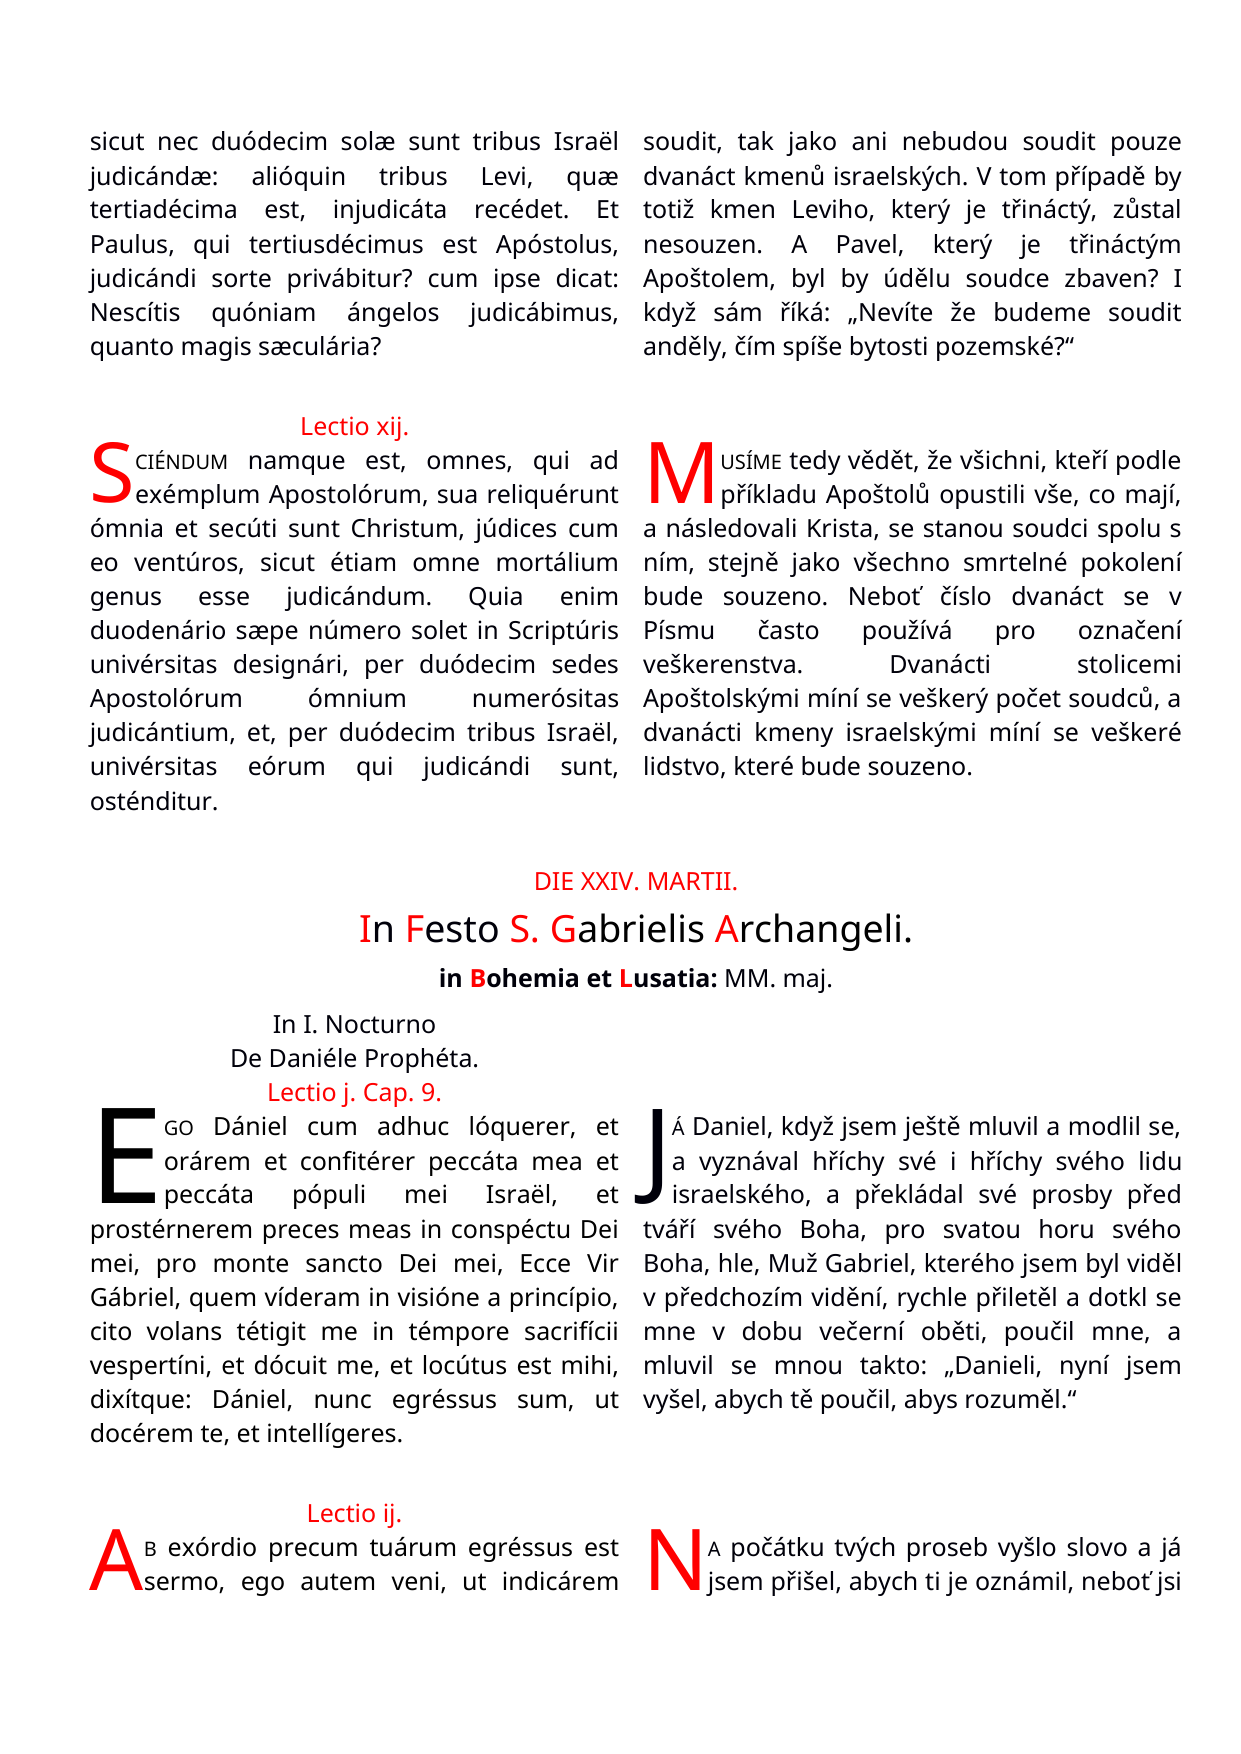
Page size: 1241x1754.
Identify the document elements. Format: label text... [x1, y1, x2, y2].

table_cell sicut nec duódecim solæ sunt tribus Israël judicándæ: alióquin tribus Levi, quæ tertiadécima est, injudicáta recédet. Et Paulus, qui tertiusdécimus est Apóstolus, judicándi sorte privábitur? cum ipse dicat: Nescítis quóniam ángelos judicábimus, quanto magis sæculária? [78, 118, 631, 402]
table_cell Musíme tedy vědět, že všichni, kteří podle příkladu Apoštolů opustili vše, co mají, a následovali Krista, se stanou soudci spolu s ním, stejně jako všechno smrtelné pokolení bude souzeno. Neboť číslo dvanáct se v Písmu často používá pro označení veškerenstva. Dvanácti stolicemi Apoštolskými míní se veškerý počet soudců, a dvanácti kmeny israelskými míní se veškeré lidstvo, které bude souzeno. [631, 403, 1194, 857]
table_cell Na počátku tvých proseb vyšlo slovo a já jsem přišel, abych ti je oznámil, neboť jsi [631, 1490, 1194, 1604]
table_cell soudit, tak jako ani nebudou soudit pouze dvanáct kmenů israelských. V tom případě by totiž kmen Leviho, který je třináctý, zůstal nesouzen. A Pavel, který je třináctým Apoštolem, byl by údělu soudce zbaven? I když sám říká: „Nevíte že budeme soudit anděly, čím spíše bytosti pozemské?“ [631, 118, 1194, 402]
table_cell Lectio ij. Ab exórdio precum tuárum egréssus est sermo, ego autem veni, ut indicárem [78, 1490, 631, 1604]
table_cell Lectio xij. Sciéndum namque est, omnes, qui ad exémplum Apostolórum, sua reliquérunt ómnia et secúti sunt Christum, júdices cum eo ventúros, sicut étiam omne mortálium genus esse judicándum. Quia enim duodenário sæpe número solet in Scriptúris univérsitas designári, per duódecim sedes Apostolórum ómnium numerósitas judicántium, et, per duódecim tribus Israël, univérsitas eórum qui judicándi sunt, osténditur. [78, 403, 631, 857]
table_cell In I. Nocturno De Daniéle Prophéta. Lectio j. Cap. 9. Ego Dániel cum adhuc lóquerer, et orárem et confitérer peccáta mea et peccáta pópuli mei Israël, et prostérnerem preces meas in conspéctu Dei mei, pro monte sancto Dei mei, Ecce Vir Gábriel, quem víderam in visióne a princípio, cito volans tétigit me in témpore sacrifícii vespertíni, et dócuit me, et locútus est mihi, dixítque: Dániel, nunc egréssus sum, ut docérem te, et intellígeres. [78, 1001, 631, 1490]
table_cell Já Daniel, když jsem ještě mluvil a modlil se, a vyznával hříchy své i hříchy svého li­du israelského, a překládal své prosby před tváří svého Boha, pro svatou horu svého Boha, hle, Muž Gabriel, kterého jsem byl viděl v předchozím vidění, rychle přiletěl a dotkl se mne v dobu večerní oběti, poučil mne, a mluvil se mnou takto: „Danieli, nyní jsem vyšel, abych tě poučil, abys rozuměl.“ [631, 1001, 1194, 1490]
table_cell DIE XXIV. MARTII. In Festo S. Gabrielis Archangeli. in Bohemia et Lusatia: MM. maj. [78, 857, 1194, 1001]
